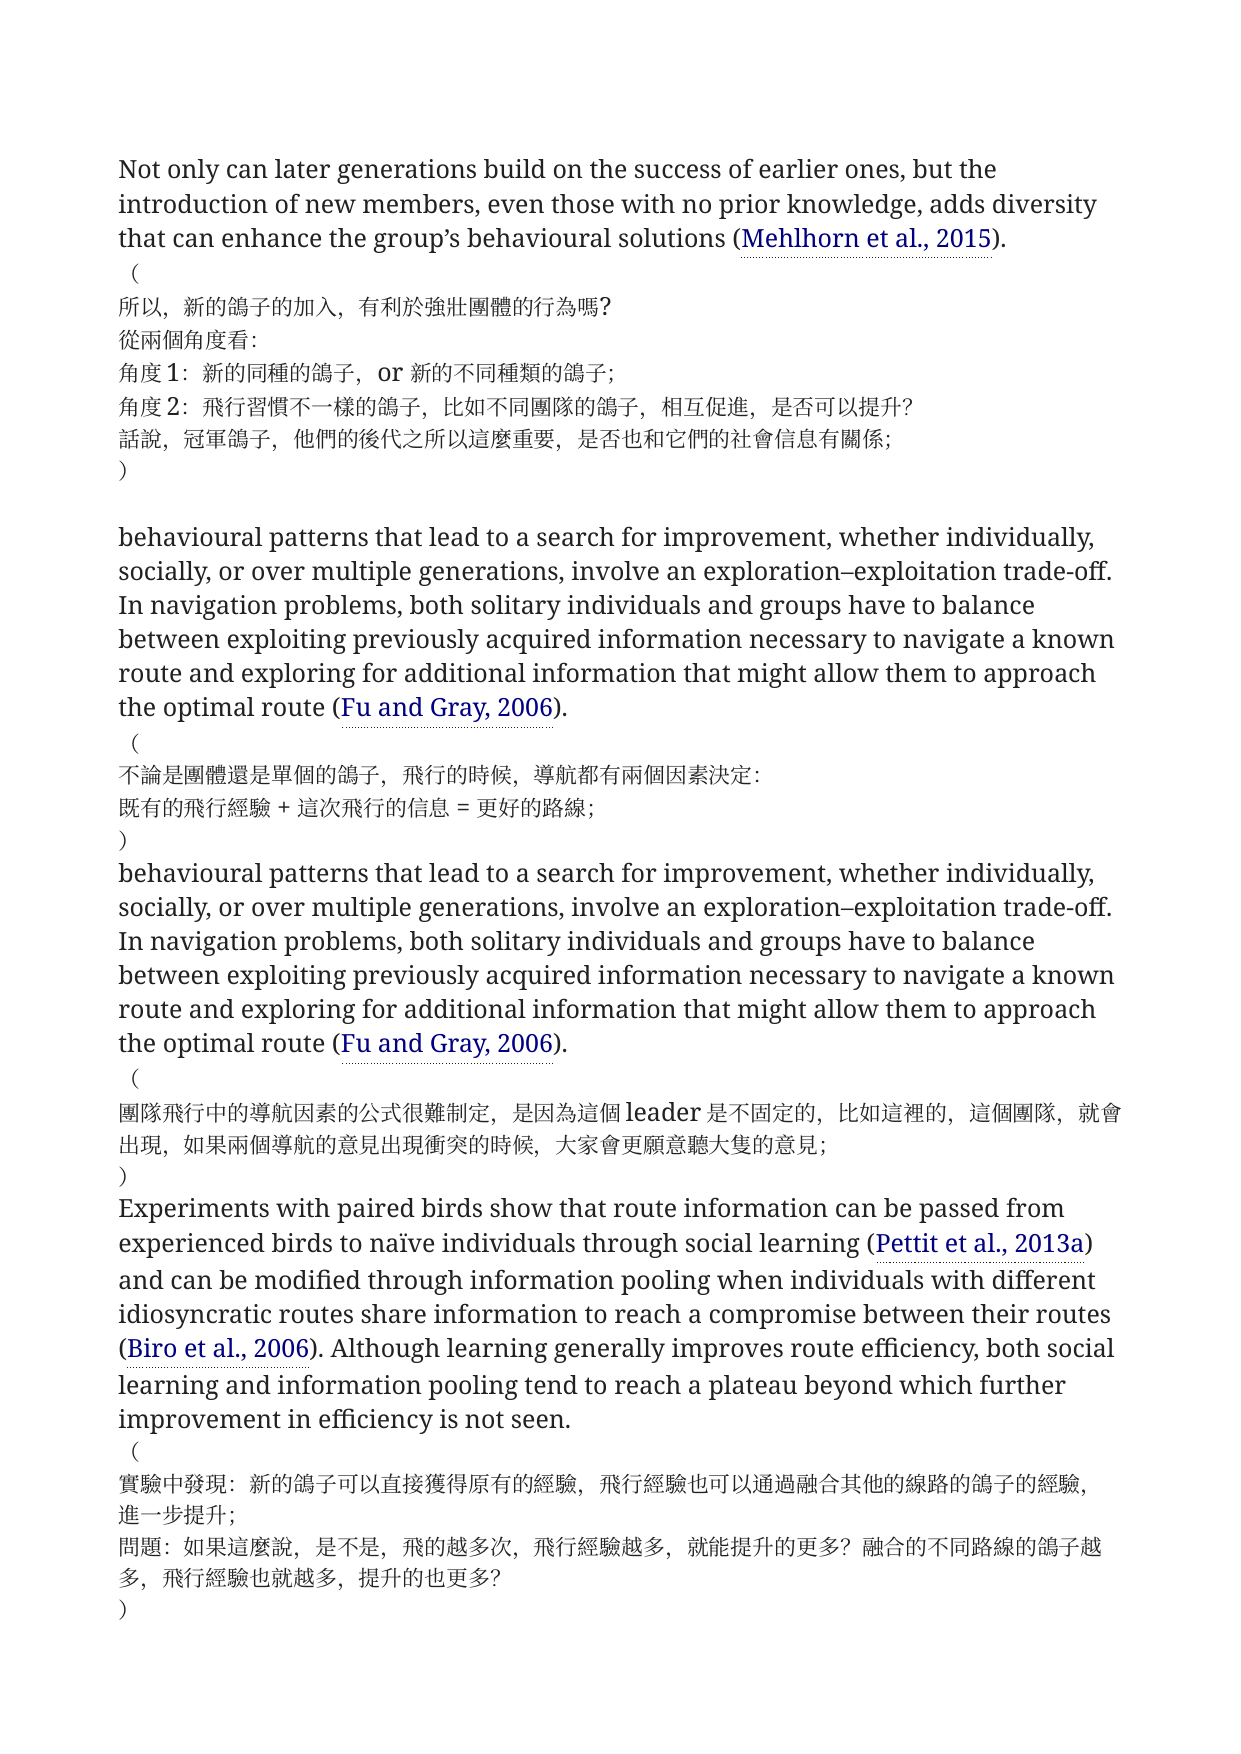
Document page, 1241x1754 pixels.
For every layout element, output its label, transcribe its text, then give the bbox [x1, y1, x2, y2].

text 不論是團體還是單個的鴿子，飛行的時候，導航都有兩個因素決定： [118, 758, 1122, 790]
text ） [118, 824, 1122, 855]
text 實驗中發現：新的鴿子可以直接獲得原有的經驗，飛行經驗也可以通過融合其他的線路的鴿子的經驗，進一步提升； [118, 1467, 1122, 1530]
text 問題：如果這麼說，是不是，飛的越多次，飛行經驗越多，就能提升的更多？融合的不同路線的鴿子越多，飛行經驗也就越多，提升的也更多？ [118, 1530, 1122, 1593]
text behavioural patterns that lead to a search for improvement, whether individually, socially, or over multiple generations, involve an exploration–exploitation trade-off. In navigation problems, both solitary individuals and groups have to balance between exploiting previously acquired information necessary to navigate a known route and exploring for additional information that might allow them to approach the optimal route (Fu and Gray, 2006). [118, 855, 1122, 1063]
text 所以，新的鴿子的加入，有利於強壯團體的行為嗎? [118, 289, 1122, 323]
text （ [118, 727, 1122, 758]
text 從兩個角度看： [118, 323, 1122, 354]
text Not only can later generations build on the success of earlier ones, but the introduction of new members, even those with no prior knowledge, adds diversity that can enhance the group’s behavioural solutions (Mehlhorn et al., 2015). [118, 152, 1122, 257]
text ） [118, 454, 1122, 485]
text behavioural patterns that lead to a search for improvement, whether individually, socially, or over multiple generations, involve an exploration–exploitation trade-off. In navigation problems, both solitary individuals and groups have to balance between exploiting previously acquired information necessary to navigate a known route and exploring for additional information that might allow them to approach the optimal route (Fu and Gray, 2006). [118, 519, 1122, 727]
text Experiments with paired birds show that route information can be passed from experienced birds to naïve individuals through social learning (Pettit et al., 2013a) and can be modified through information pooling when individuals with different idiosyncratic routes share information to reach a compromise between their routes (Biro et al., 2006). Although learning generally improves route efficiency, both social learning and information pooling tend to reach a plateau beyond which further improvement in efficiency is not seen. [118, 1191, 1122, 1436]
text 團隊飛行中的導航因素的公式很難制定，是因為這個leader是不固定的，比如這裡的，這個團隊，就會出現，如果兩個導航的意見出現衝突的時候，大家會更願意聽大隻的意見； [118, 1094, 1122, 1160]
text （ [118, 1063, 1122, 1094]
text 角度2：飛行習慣不一樣的鴿子，比如不同團隊的鴿子，相互促進，是否可以提升？ [118, 388, 1122, 422]
text 角度1：新的同種的鴿子，or 新的不同種類的鴿子； [118, 354, 1122, 388]
text （ [118, 1436, 1122, 1467]
text 話說，冠軍鴿子，他們的後代之所以這麼重要，是否也和它們的社會信息有關係； [118, 422, 1122, 454]
text ） [118, 1593, 1122, 1624]
text 既有的飛行經驗 + 這次飛行的信息 = 更好的路線； [118, 790, 1122, 824]
text ） [118, 1160, 1122, 1191]
text （ [118, 257, 1122, 289]
